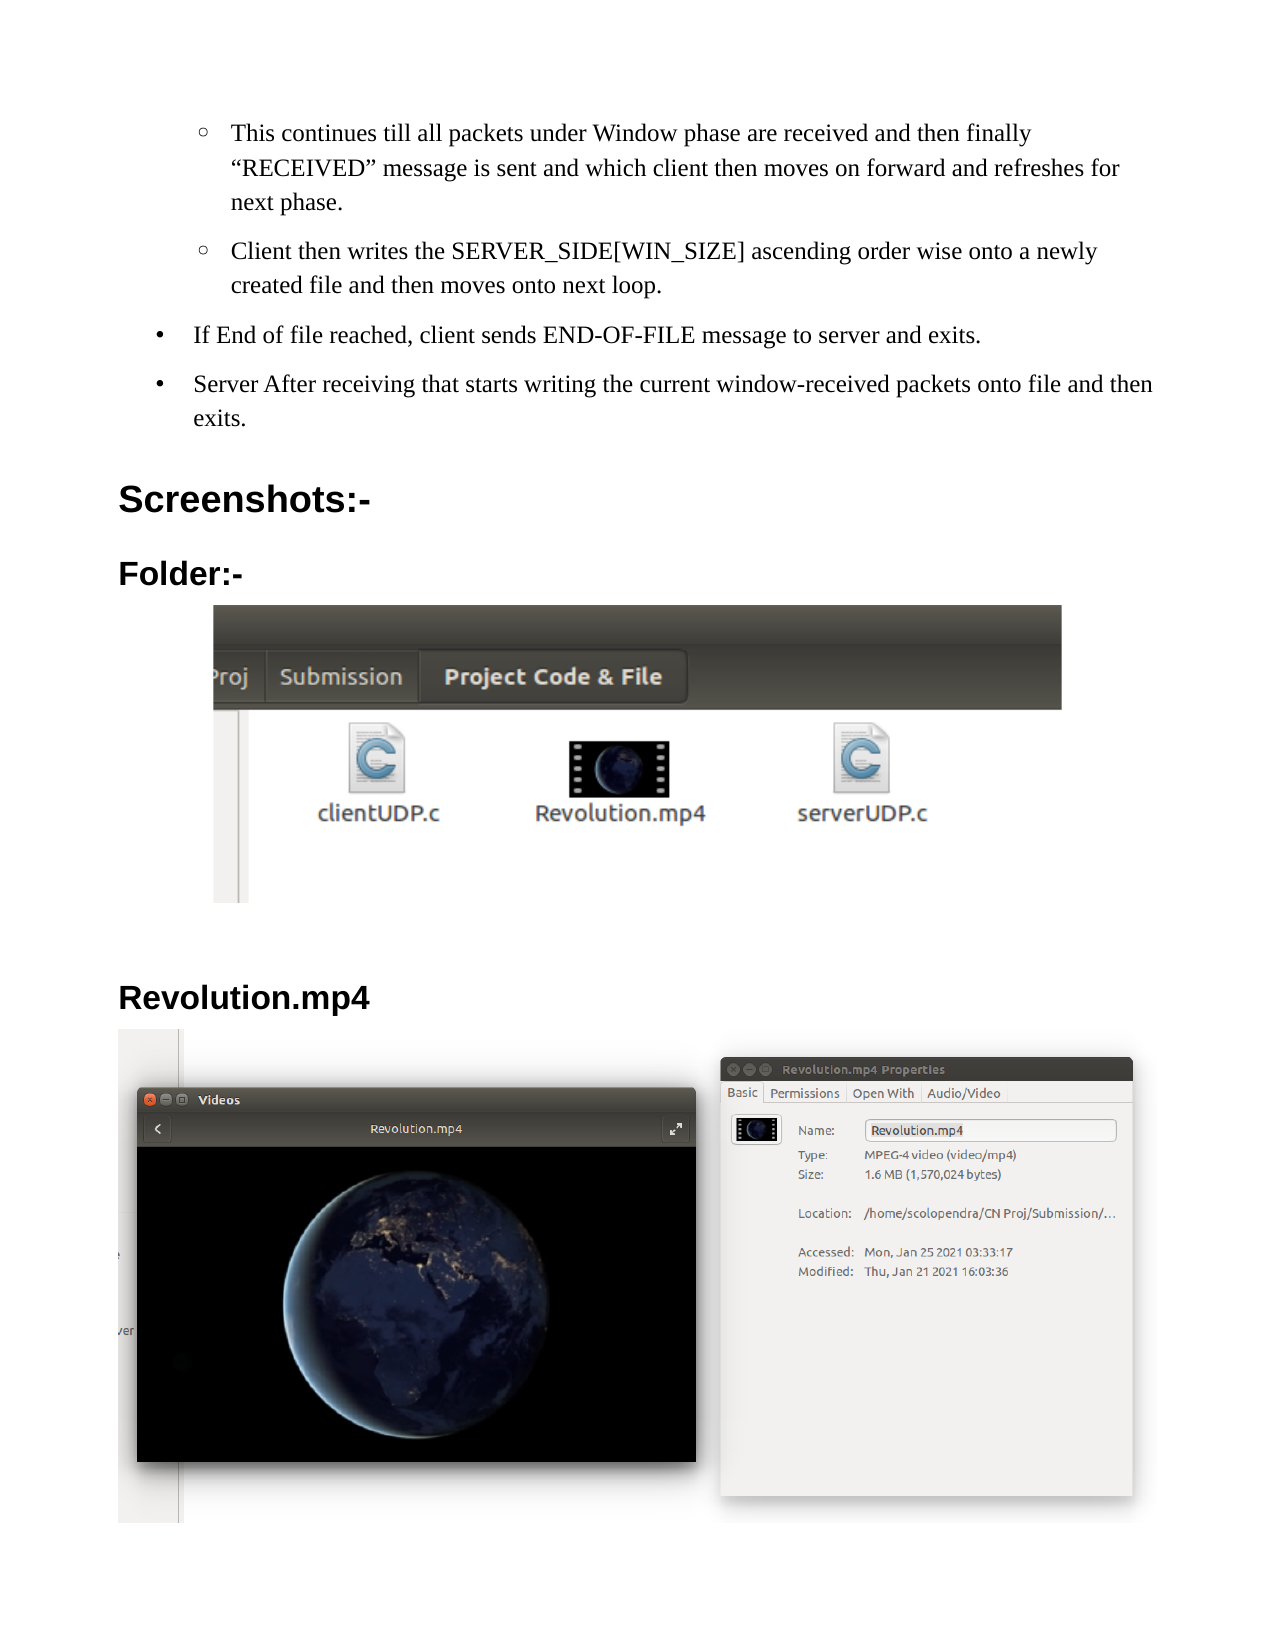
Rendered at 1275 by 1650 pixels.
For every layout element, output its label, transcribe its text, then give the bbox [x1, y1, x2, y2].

subtitle Folder:- [118, 554, 1157, 593]
list Client then writes the SERVER_SIDE[WIN_SIZE] ascending order wise onto a newly created file and then moves onto next loop. [193, 236, 1157, 299]
picture [213, 605, 1062, 903]
subtitle Revolution.mp4 [118, 978, 1157, 1017]
list Server After receiving that starts writing the current window-received packets onto file and then exits. [156, 369, 1157, 432]
list This continues till all packets under Window phase are received and then finally “RECEIVED” message is sent and which client then moves on forward and refreshes for next phase. [193, 118, 1157, 216]
list If End of file reached, client sends END-OF-FILE message to server and exits. [156, 320, 1157, 348]
picture [118, 1029, 1157, 1523]
subtitle Screenshots:- [118, 477, 1157, 521]
